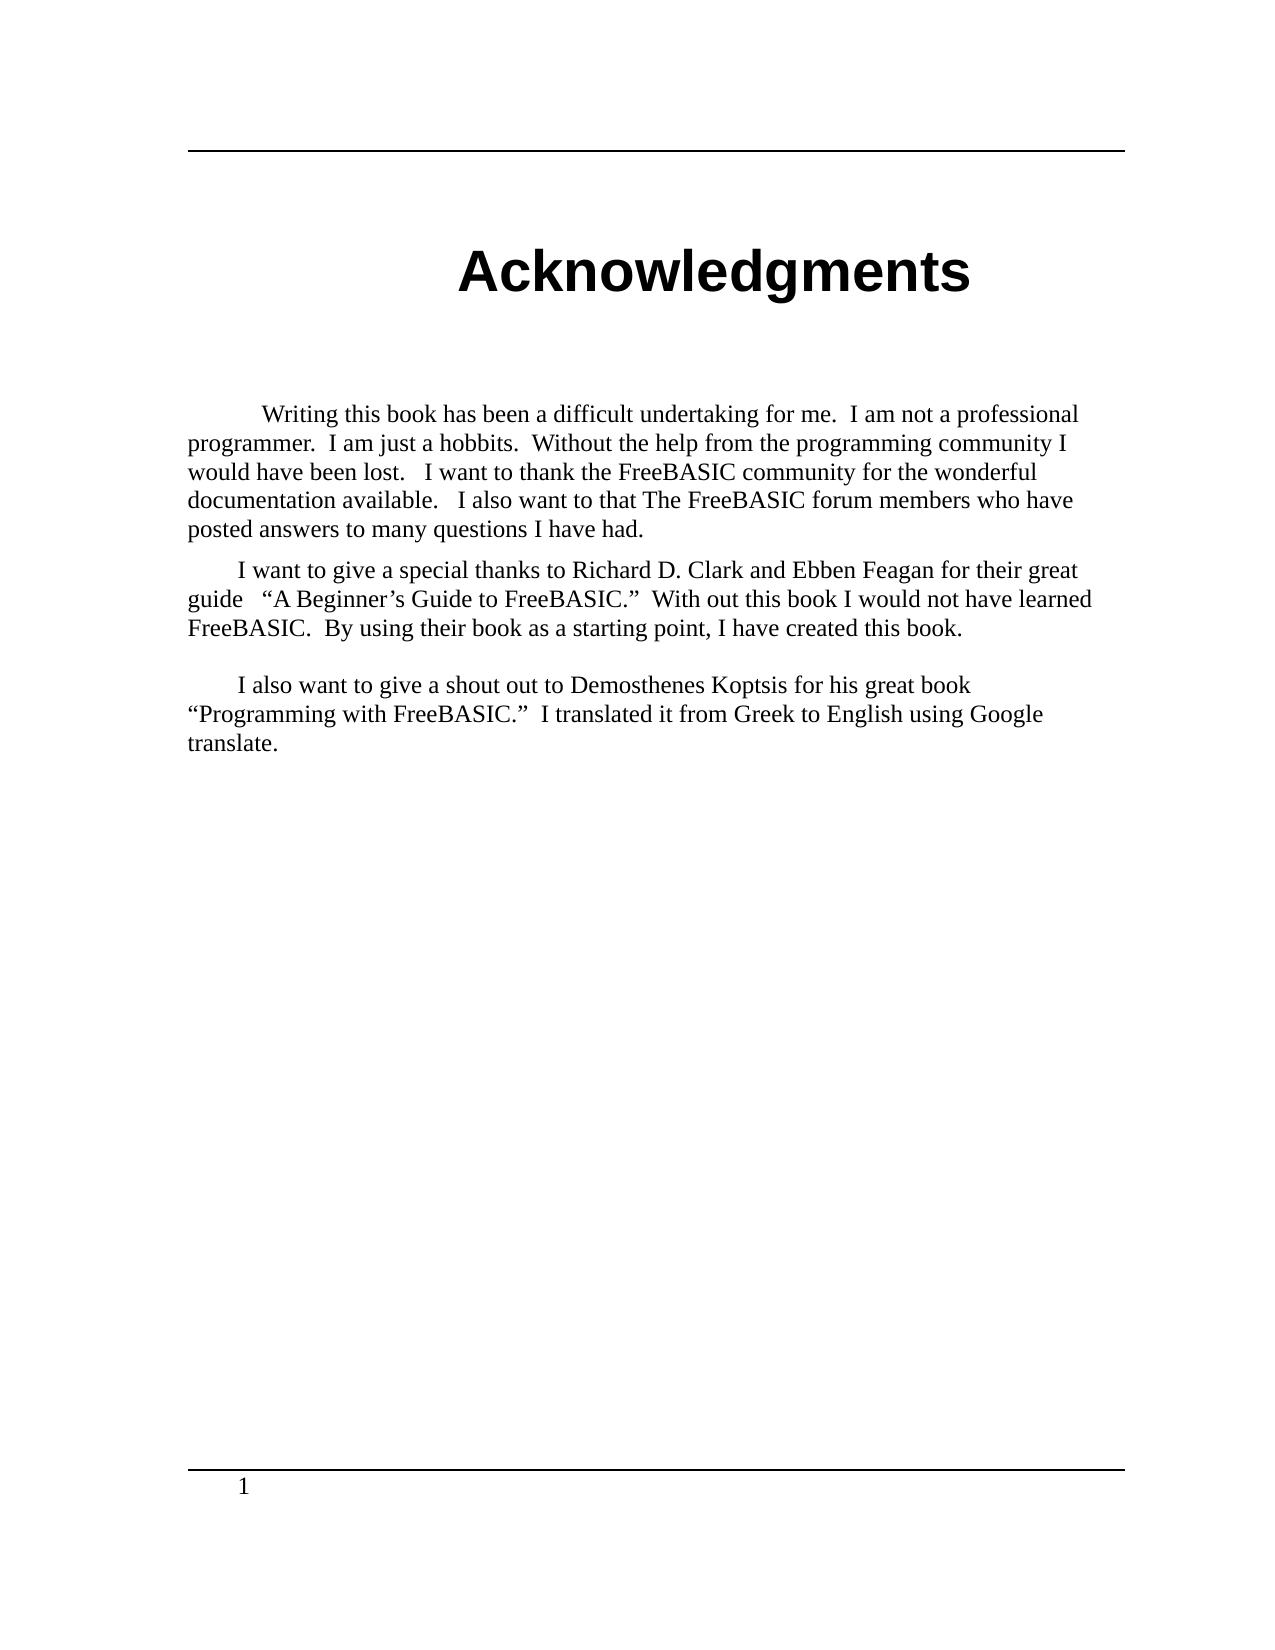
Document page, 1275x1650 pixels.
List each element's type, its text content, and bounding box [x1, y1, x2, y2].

text I want to give a special thanks to Richard D. Clark and Ebben Feagan for their great guide “A Beginner’s Guide to FreeBASIC.” With out this book I would not have learned FreeBASIC. By using their book as a starting point, I have created this book. [187, 555, 1125, 642]
subtitle Writing this book has been a difficult undertaking for me. I am not a professional programmer. I am just a hobbits. Without the help from the programming community I would have been lost. I want to thank the FreeBASIC community for the wonderful documentation available. I also want to that The FreeBASIC forum members who have posted answers to many questions I have had. [187, 399, 1125, 543]
text I also want to give a shout out to Demosthenes Koptsis for his great book “Programming with FreeBASIC.” I translated it from Greek to English using Google translate. [187, 670, 1125, 757]
subtitle Acknowledgments [187, 237, 1125, 304]
